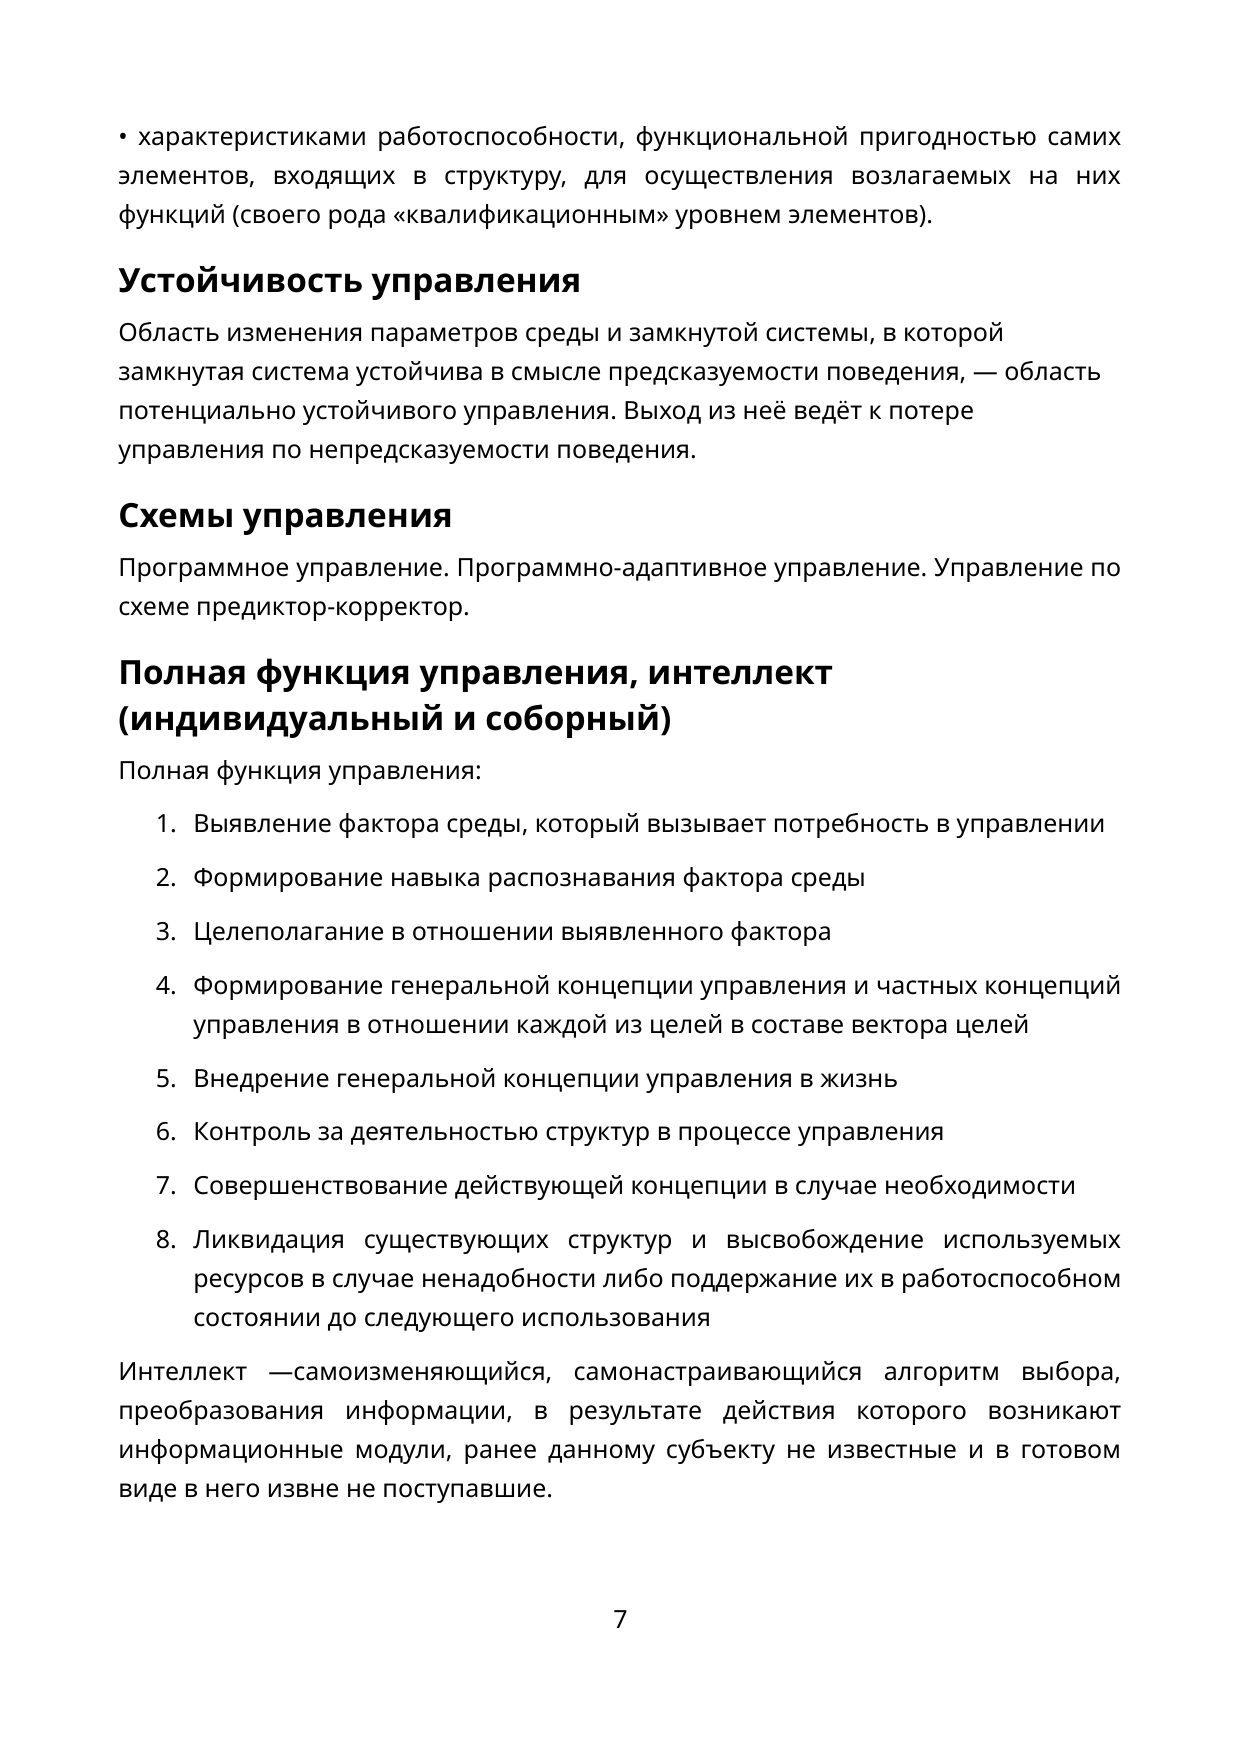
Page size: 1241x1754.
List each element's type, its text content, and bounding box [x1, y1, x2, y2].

text Интеллект —самоизменяющийся, самонастраивающийся алгоритм выбора, преобразования информации, в результате действия которого возникают информационные модули, ранее данному субъекту не известные и в готовом виде в него извне не поступавшие. [118, 1353, 1122, 1505]
text Область изменения параметров среды и замкнутой системы, в которой замкнутая система устойчива в смысле предсказуемости поведения, — область потенциально устойчивого управления. Выход из неё ведёт к потере управления по непредсказуемости поведения. [118, 314, 1122, 466]
text Полная функция управления: [118, 752, 1122, 786]
list Формирование генеральной концепции управления и частных концепций управления в отношении каждой из целей в составе вектора целей [156, 967, 1122, 1041]
list Выявление фактора среды, который вызывает потребность в управлении [156, 806, 1122, 840]
list Целеполагание в отношении выявленного фактора [156, 913, 1122, 948]
list Ликвидация существующих структур и высвобождение используемых ресурсов в случае ненадобности либо поддержание их в работоспособном состоянии до следующего использования [156, 1221, 1122, 1334]
list Внедрение генеральной концепции управления в жизнь [156, 1060, 1122, 1094]
subtitle Полная функция управления, интеллект (индивидуальный и соборный) [118, 649, 1122, 740]
text • характеристиками работоспособности, функциональной пригодностью самих элементов, входящих в структуру, для осуществления возлагаемых на них функций (своего рода «квалификационным» уровнем элементов). [118, 118, 1122, 231]
text Программное управление. Программно-адаптивное управление. Управление по схеме предиктор-корректор. [118, 550, 1122, 623]
list Формирование навыка распознавания фактора среды [156, 860, 1122, 894]
list Совершенствование действующей концепции в случае необходимости [156, 1168, 1122, 1202]
list Контроль за деятельностью структур в процессе управления [156, 1114, 1122, 1148]
subtitle Схемы управления [118, 492, 1122, 537]
subtitle Устойчивость управления [118, 256, 1122, 302]
